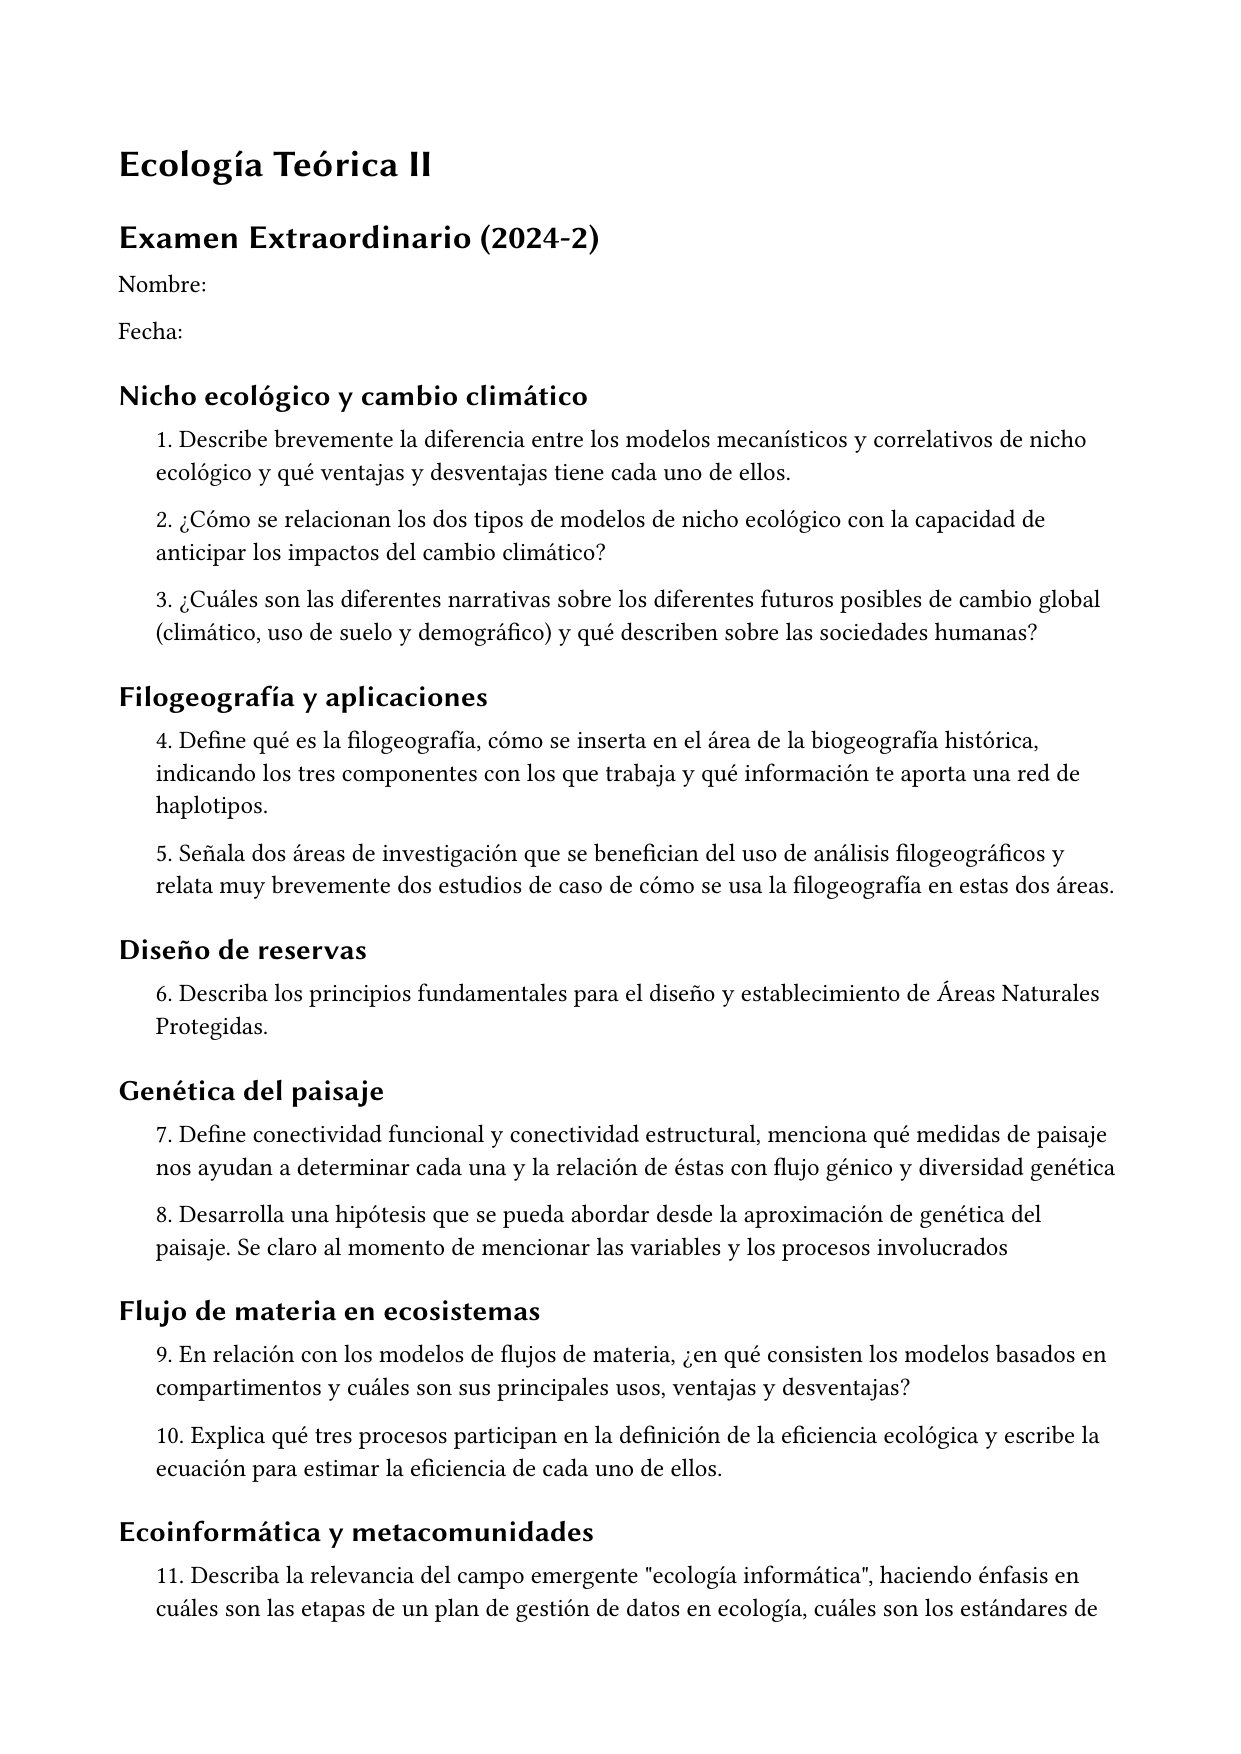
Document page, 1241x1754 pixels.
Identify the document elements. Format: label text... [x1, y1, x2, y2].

text Fecha: [118, 317, 1122, 346]
subtitle Genética del paisaje [118, 1074, 1122, 1107]
subtitle Filogeografía y aplicaciones [118, 680, 1122, 713]
list 7. Define conectividad funcional y conectividad estructural, menciona qué medidas de paisaje nos ayudan a determinar cada una y la relación de éstas con flujo génico y diversidad genética [118, 1120, 1122, 1181]
subtitle Ecoinformática y metacomunidades [118, 1516, 1122, 1549]
subtitle Diseño de reservas [118, 933, 1122, 967]
text Nombre: [118, 270, 1122, 298]
list 1. Describe brevemente la diferencia entre los modelos mecanísticos y correlativos de nicho ecológico y qué ventajas y desventajas tiene cada uno de ellos. [118, 425, 1122, 486]
subtitle Ecología Teórica II [118, 143, 1122, 186]
list 2. ¿Cómo se relacionan los dos tipos de modelos de nicho ecológico con la capacidad de anticipar los impactos del cambio climático? [118, 505, 1122, 566]
list 9. En relación con los modelos de flujos de materia, ¿en qué consisten los modelos basados en compartimentos y cuáles son sus principales usos, ventajas y desventajas? [118, 1341, 1122, 1402]
list 6. Describa los principios fundamentales para el diseño y establecimiento de Áreas Naturales Protegidas. [118, 979, 1122, 1041]
list 10. Explica qué tres procesos participan en la definición de la eficiencia ecológica y escribe la ecuación para estimar la eficiencia de cada uno de ellos. [118, 1421, 1122, 1482]
list 3. ¿Cuáles son las diferentes narrativas sobre los diferentes futuros posibles de cambio global (climático, uso de suelo y demográfico) y qué describen sobre las sociedades humanas? [118, 585, 1122, 647]
list 4. Define qué es la filogeografía, cómo se inserta en el área de la biogeografía histórica, indicando los tres componentes con los que trabaja y qué información te aporta una red de haplotipos. [118, 726, 1122, 820]
list 8. Desarrolla una hipótesis que se pueda abordar desde la aproximación de genética del paisaje. Se claro al momento de mencionar las variables y los procesos involucrados [118, 1200, 1122, 1261]
list 5. Señala dos áreas de investigación que se benefician del uso de análisis filogeográficos y relata muy brevemente dos estudios de caso de cómo se usa la filogeografía en estas dos áreas. [118, 839, 1122, 900]
subtitle Flujo de materia en ecosistemas [118, 1295, 1122, 1328]
subtitle Nicho ecológico y cambio climático [118, 379, 1122, 412]
list 11. Describa la relevancia del campo emergente "ecología informática", haciendo énfasis en cuáles son las etapas de un plan de gestión de datos en ecología, cuáles son los estándares de [118, 1561, 1122, 1623]
subtitle Examen Extraordinario (2024-2) [118, 219, 1122, 257]
